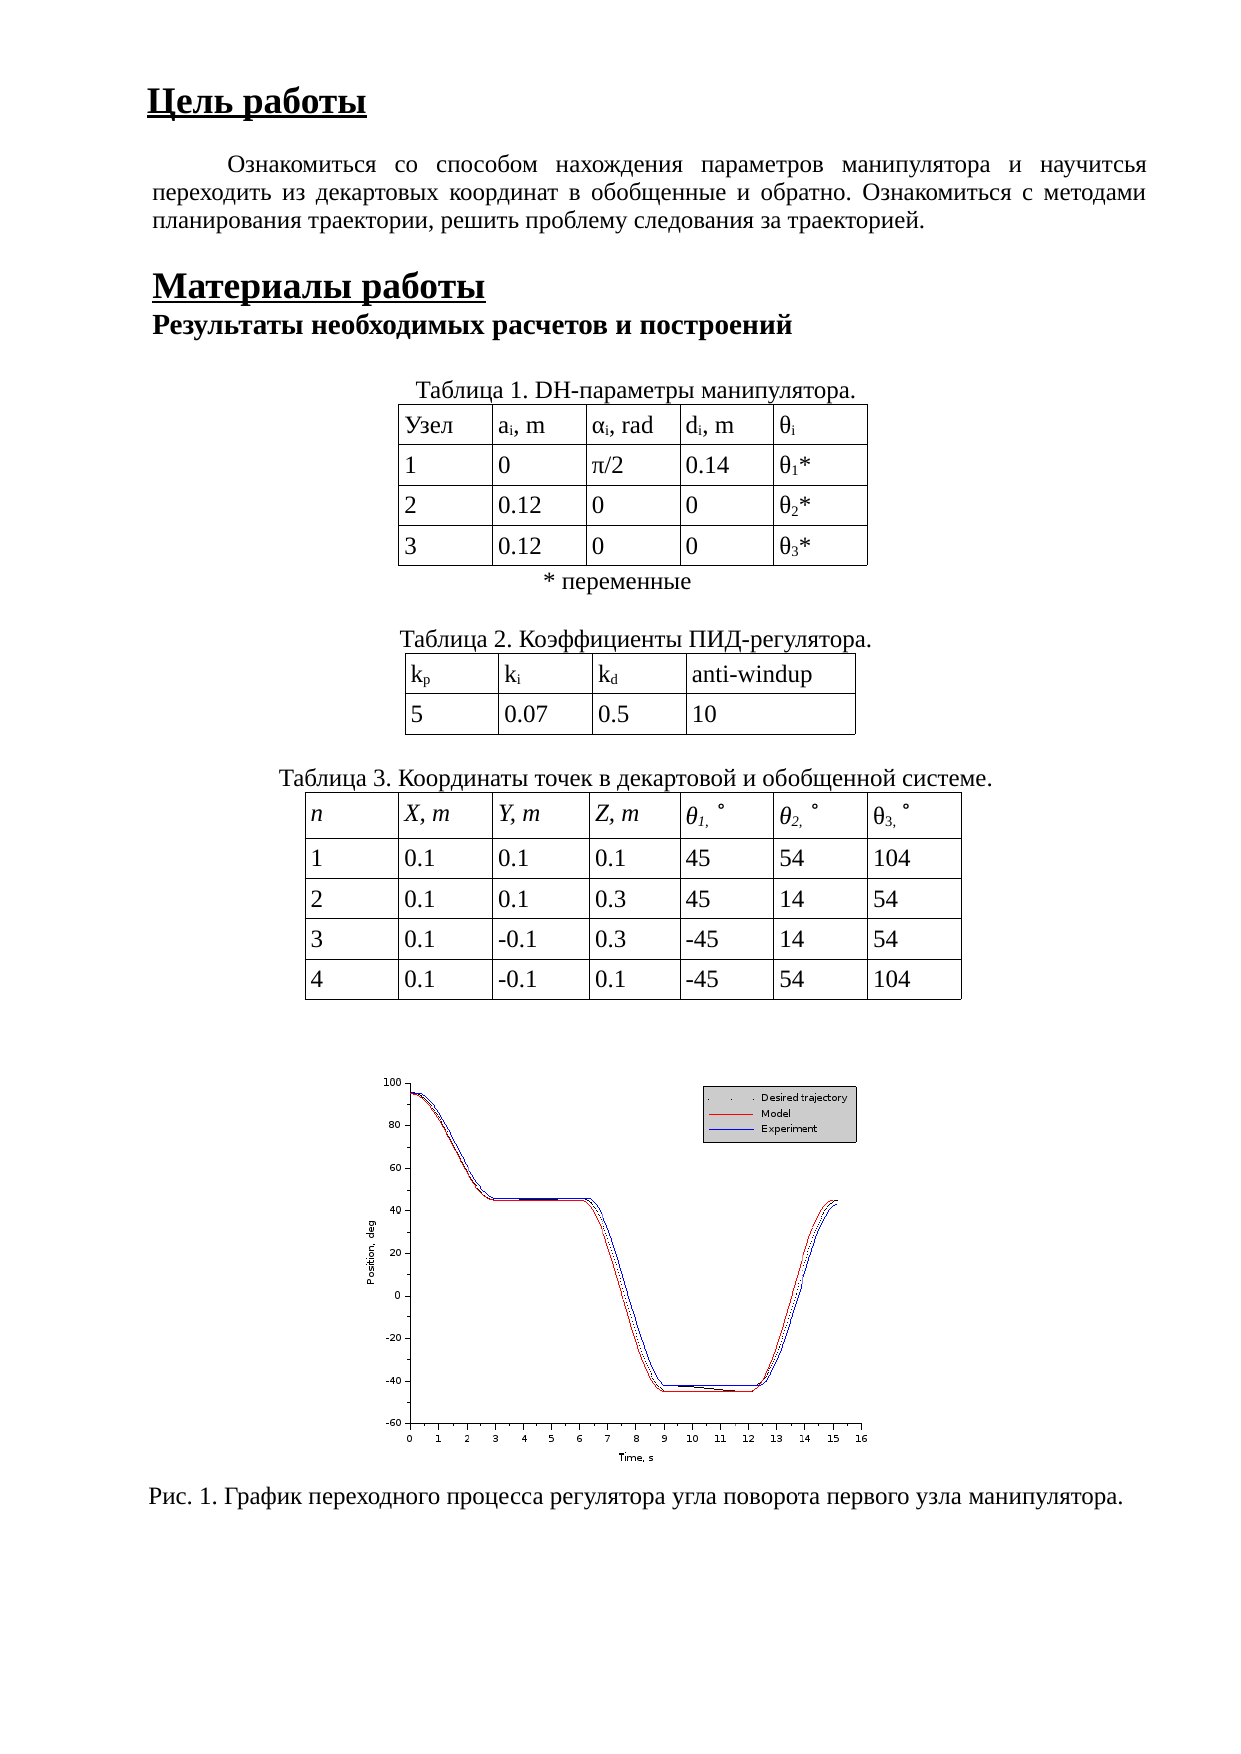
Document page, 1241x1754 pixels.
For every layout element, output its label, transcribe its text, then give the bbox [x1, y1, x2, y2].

table_cell 0 [587, 526, 680, 565]
table_cell 1 [399, 445, 492, 484]
table_cell 0.12 [493, 486, 586, 525]
table_cell 5 [406, 694, 498, 733]
table_cell 2 [399, 486, 492, 525]
table_cell 10 [687, 694, 855, 733]
table_header ai, m [493, 405, 586, 444]
table_header n [306, 793, 398, 837]
table_cell 0.1 [399, 839, 492, 878]
table_cell 0.5 [593, 694, 686, 733]
table_header θi [774, 405, 867, 444]
text Таблица 2. Коэффициенты ПИД-регулятора. [77, 624, 1194, 653]
table_cell 0 [587, 486, 680, 525]
table_cell 45 [681, 879, 773, 918]
table_cell 0.14 [681, 445, 773, 484]
table_cell 0.3 [590, 879, 680, 918]
table_header Z, m [590, 793, 680, 837]
table_cell 0.1 [399, 919, 492, 958]
table_cell 45 [681, 839, 773, 878]
text * переменные [77, 566, 1157, 594]
table_cell 0 [681, 526, 773, 565]
table_header αi, rad [587, 405, 680, 444]
table_cell -45 [681, 919, 773, 958]
table_cell -0.1 [493, 919, 589, 958]
text Таблица 3. Координаты точек в декартовой и обобщенной системе. [77, 763, 1194, 792]
table_cell 0 [493, 445, 586, 484]
list Цель работы [147, 78, 1194, 121]
text Результаты необходимых расчетов и построений [77, 307, 1194, 341]
table_header anti-windup [687, 654, 855, 693]
table_cell 4 [306, 960, 398, 999]
table_cell 0.1 [493, 879, 589, 918]
table_header kp [406, 654, 498, 693]
table_cell 0.12 [493, 526, 586, 565]
table_cell 0.1 [399, 960, 492, 999]
table_cell 54 [868, 919, 961, 958]
table_header θ2, ˚ [774, 793, 867, 837]
table_cell 14 [774, 879, 867, 918]
table_cell 3 [306, 919, 398, 958]
table_cell 1 [306, 839, 398, 878]
table_header ki [499, 654, 592, 693]
table_cell 0.1 [399, 879, 492, 918]
table_cell -45 [681, 960, 773, 999]
table_cell 54 [774, 960, 867, 999]
table_cell 104 [868, 960, 961, 999]
table_cell 0.1 [590, 960, 680, 999]
table_header θ1, ˚ [681, 793, 773, 837]
table_cell 0.07 [499, 694, 592, 733]
table_header di, m [681, 405, 773, 444]
table_header θ3, ˚ [868, 793, 961, 837]
text Материалы работы [77, 264, 1194, 307]
picture [335, 1028, 936, 1481]
table_header Узел [399, 405, 492, 444]
table_cell 14 [774, 919, 867, 958]
table_cell θ1* [774, 445, 867, 484]
table_cell θ2* [774, 486, 867, 525]
table_cell 54 [774, 839, 867, 878]
table_cell π/2 [587, 445, 680, 484]
text Таблица 1. DH-параметры манипулятора. [77, 375, 1194, 404]
table_header Y, m [493, 793, 589, 837]
table_cell 0 [681, 486, 773, 525]
table_cell 54 [868, 879, 961, 918]
table_cell 3 [399, 526, 492, 565]
table_cell 0.1 [590, 839, 680, 878]
table_cell 0.3 [590, 919, 680, 958]
table_cell 104 [868, 839, 961, 878]
table_cell θ3* [774, 526, 867, 565]
text Ознакомиться со способом нахождения параметров манипулятора и научитсья переходить из декартовых координат в обобщенные и обратно. Ознакомиться с методами планирования траектории, решить проблему следования за траекторией. [152, 149, 1148, 234]
table_cell 0.1 [493, 839, 589, 878]
table_header kd [593, 654, 686, 693]
text Рис. 1. График переходного процесса регулятора угла поворота первого узла манипулятора. [77, 1028, 1194, 1510]
table_cell 2 [306, 879, 398, 918]
table_cell -0.1 [493, 960, 589, 999]
table_header X, m [399, 793, 492, 837]
